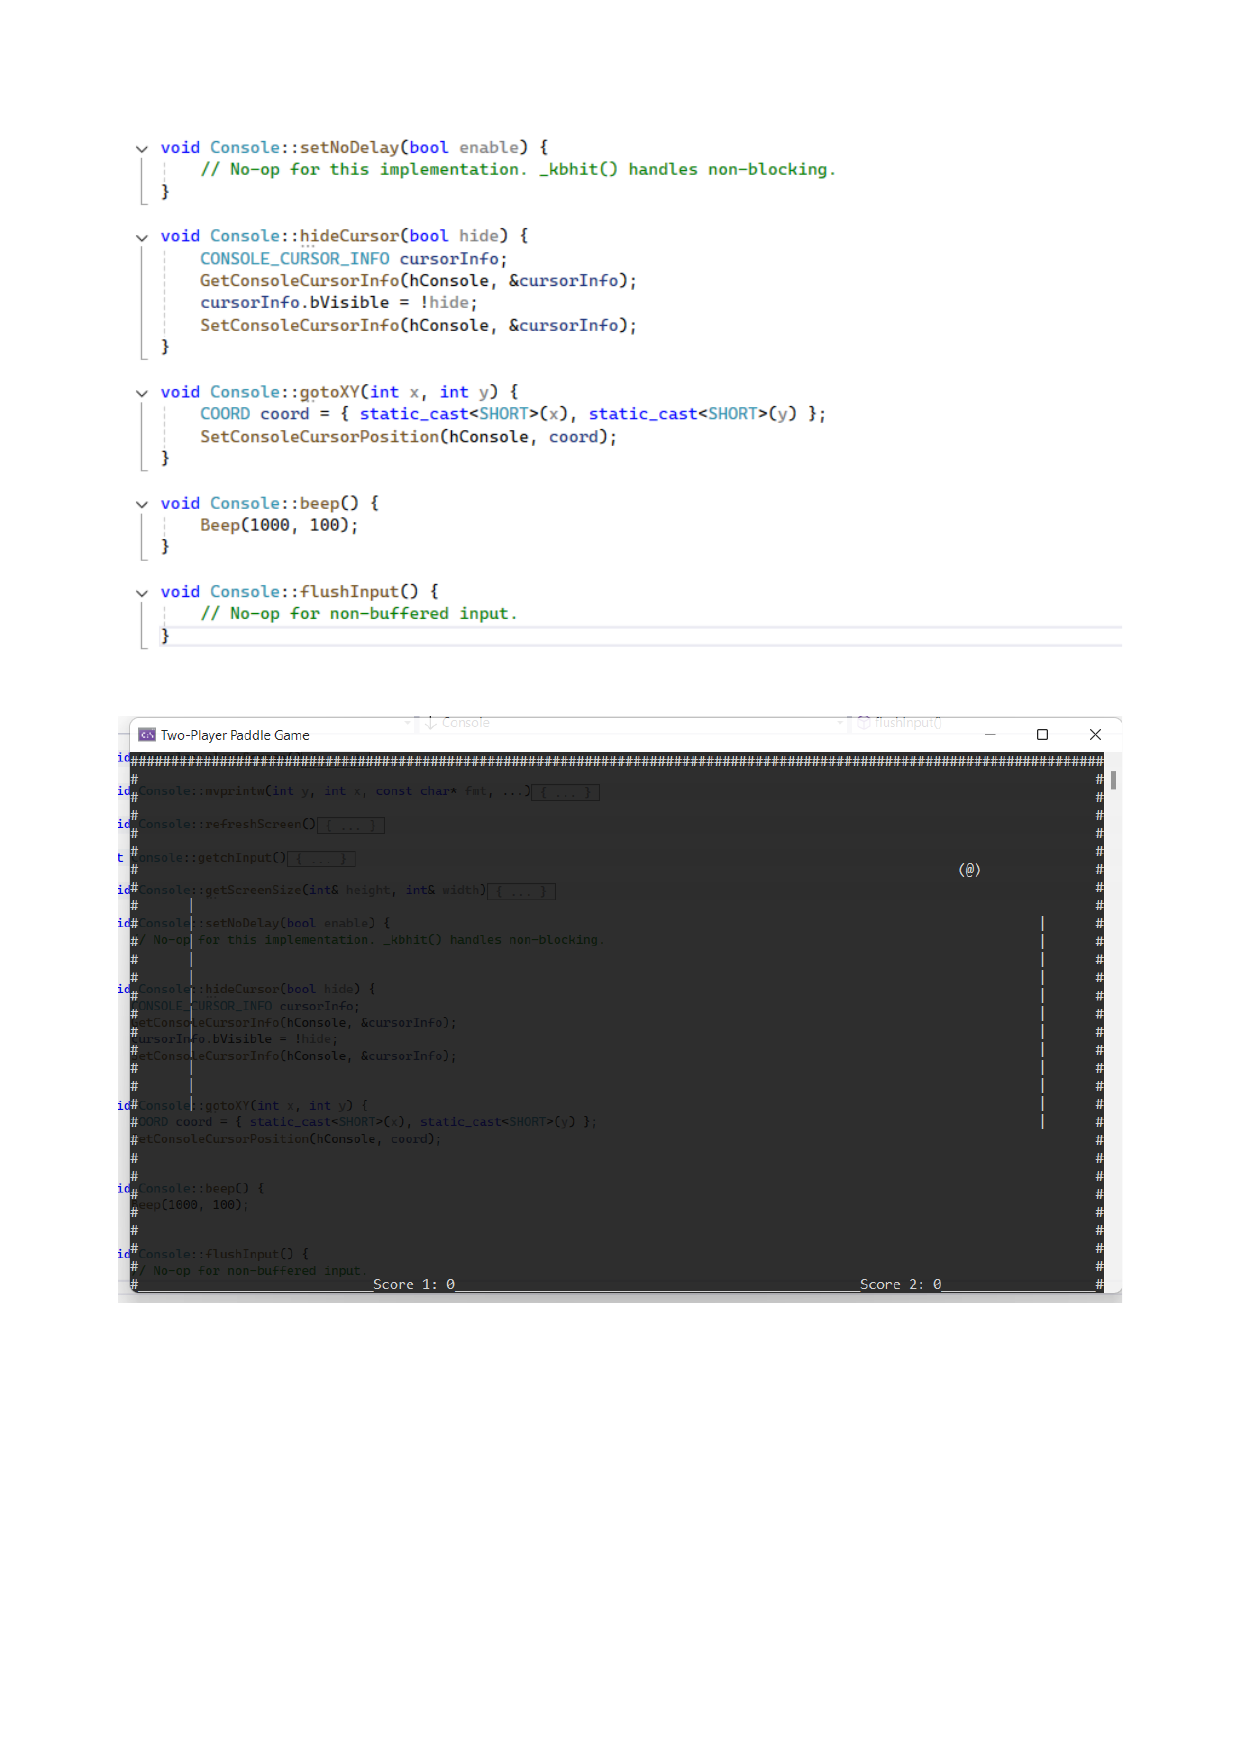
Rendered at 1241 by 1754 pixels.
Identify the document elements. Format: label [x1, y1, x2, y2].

picture [118, 716, 1123, 1303]
picture [118, 118, 1123, 659]
